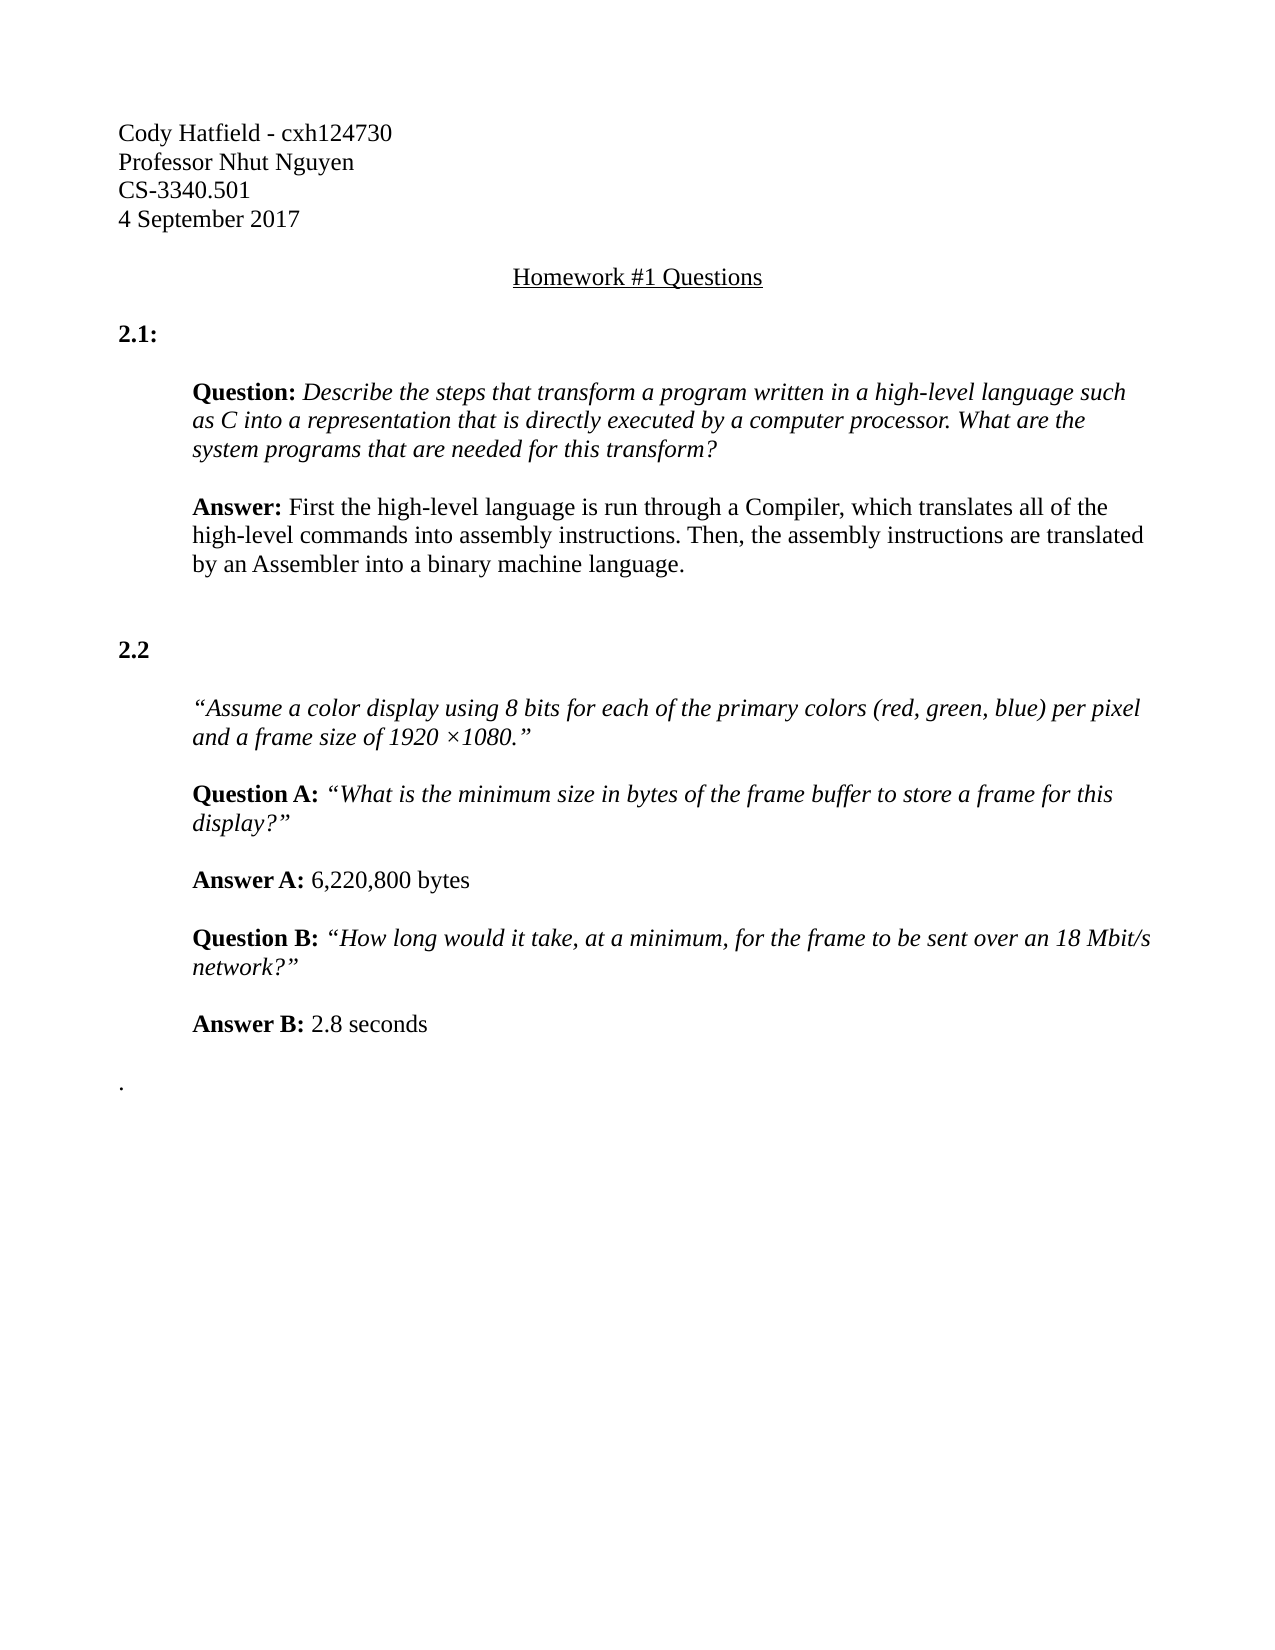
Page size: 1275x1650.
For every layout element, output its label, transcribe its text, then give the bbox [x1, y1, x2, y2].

text 4 September 2017 [118, 204, 1157, 233]
text CS-3340.501 [118, 176, 1157, 204]
text 2.2 [118, 636, 1157, 664]
text 2.1: [118, 319, 1157, 348]
text Cody Hatfield - cxh124730 [118, 118, 1157, 147]
text Answer B: 2.8 seconds [192, 1009, 1157, 1038]
text Homework #1 Questions [118, 262, 1157, 291]
text Answer A: 6,220,800 bytes [192, 866, 1157, 894]
text “Assume a color display using 8 bits for each of the primary colors (red, green, blue) per pixel and a frame size of 1920 ×1080.” [192, 693, 1157, 751]
text Question A: “What is the minimum size in bytes of the frame buffer to store a frame for this display?” [192, 779, 1157, 837]
text Answer: First the high-level language is run through a Compiler, which translates all of the high-level commands into assembly instructions. Then, the assembly instructions are translated by an Assembler into a binary machine language. [192, 492, 1157, 578]
text Question B: “How long would it take, at a minimum, for the frame to be sent over an 18 Mbit/s network?” [192, 923, 1157, 981]
text Professor Nhut Nguyen [118, 147, 1157, 176]
text Question: Describe the steps that transform a program written in a high-level language such as C into a representation that is directly executed by a computer processor. What are the system programs that are needed for this transform? [192, 377, 1157, 463]
text . [118, 1067, 1157, 1096]
